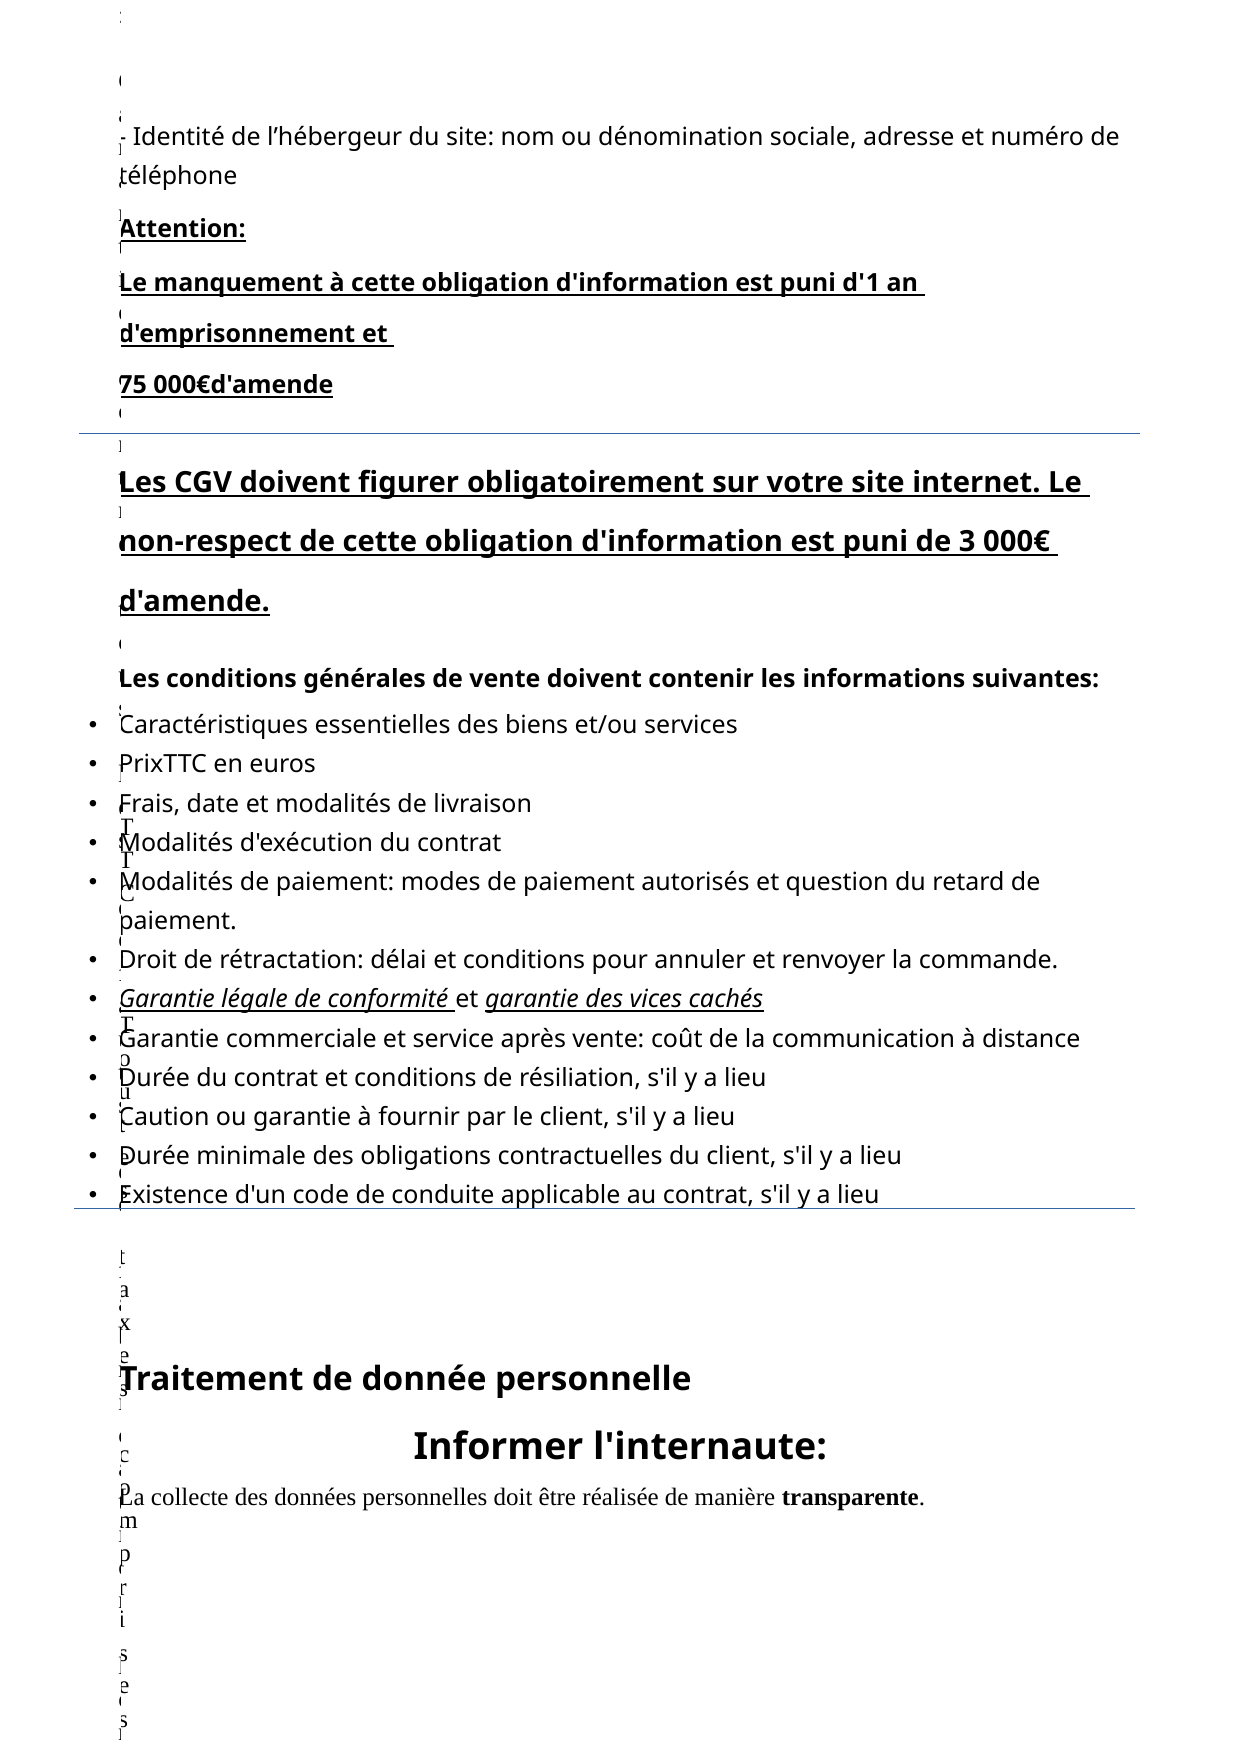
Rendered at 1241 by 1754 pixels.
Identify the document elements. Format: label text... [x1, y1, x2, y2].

text La collecte des données personnelles doit être réalisée de manière transparente. [121, 1482, 1122, 1511]
text Le manquement à cette obligation d'information est puni d'1 an d'emprisonnement et [121, 265, 1122, 350]
text 75 000€d'amende [121, 367, 1122, 401]
list Durée du contrat et conditions de résiliation, s'il y a lieu [121, 1059, 1122, 1093]
list Frais, date et modalités de livraison [121, 785, 1122, 819]
list Existence d'un code de conduite applicable au contrat, s'il y a lieu [121, 1177, 1122, 1208]
list Caractéristiques essentielles des biens et/ou services [121, 707, 1122, 741]
list Droit de rétractation: délai et conditions pour annuler et renvoyer la commande. [121, 942, 1122, 976]
list Durée minimale des obligations contractuelles du client, s'il y a lieu [121, 1138, 1122, 1172]
list PrixTTC en euros [121, 746, 1122, 780]
text Les CGV doivent figurer obligatoirement sur votre site internet. Le non-respect de cette obligation d'information est puni de 3 000€ d'amende. [121, 461, 1122, 620]
list Garantie légale de conformité et garantie des vices cachés [121, 981, 1122, 1015]
subtitle Informer l'internaute: [121, 1419, 1122, 1470]
text Attention: [121, 211, 1122, 245]
list Garantie commerciale et service après vente: coût de la communication à distance [121, 1020, 1122, 1054]
list Modalités d'exécution du contrat [121, 824, 1122, 858]
subtitle Traitement de donnée personnelle [121, 1355, 1122, 1400]
subtitle Les conditions générales de vente doivent contenir les informations suivantes: [121, 660, 1122, 694]
list Caution ou garantie à fournir par le client, s'il y a lieu [121, 1098, 1122, 1133]
list Modalités de paiement: modes de paiement autorisés et question du retard de paiement. [121, 863, 1122, 937]
text - Identité de l’hébergeur du site: nom ou dénomination sociale, adresse et numéro de téléphone [121, 118, 1122, 191]
